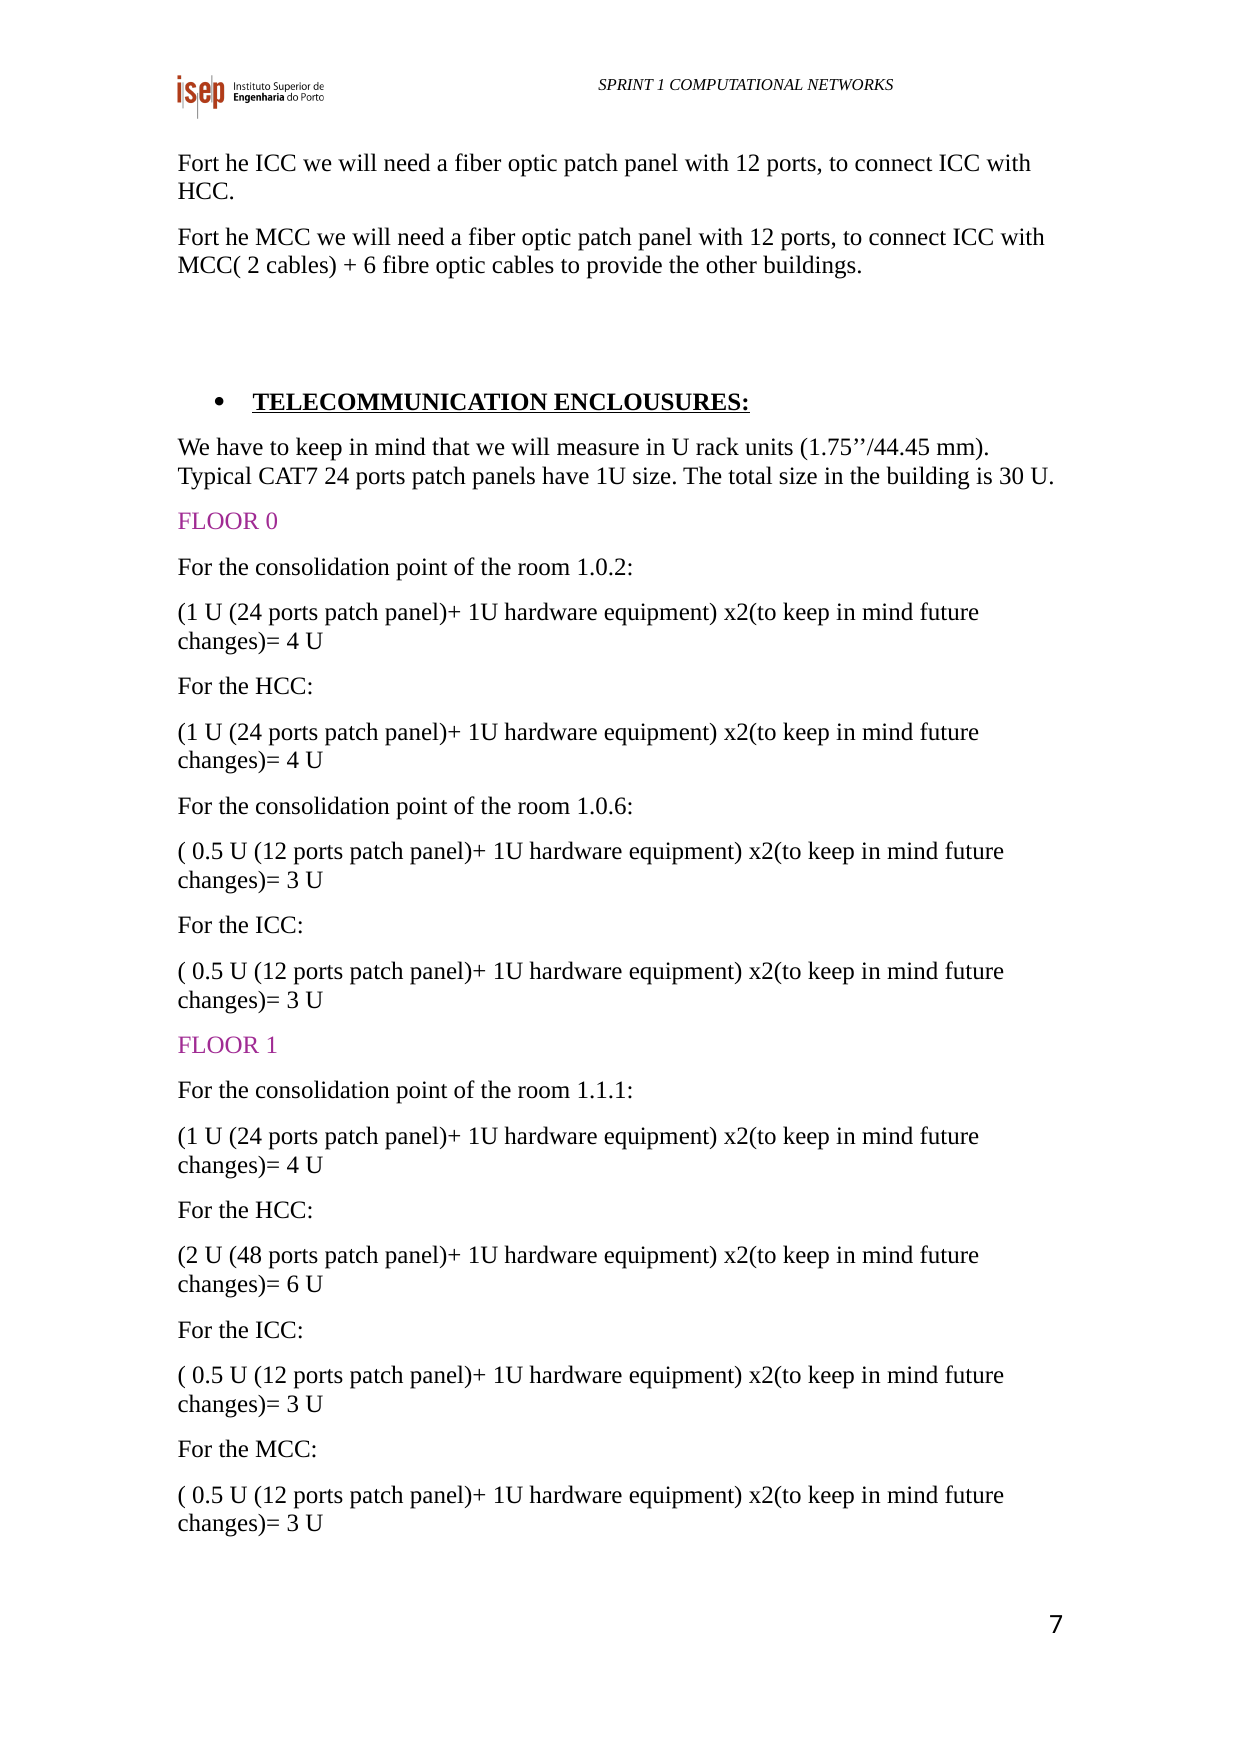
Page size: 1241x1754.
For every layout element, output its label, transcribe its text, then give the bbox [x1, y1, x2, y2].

text FLOOR 1 [177, 1030, 1063, 1059]
text (2 U (48 ports patch panel)+ 1U hardware equipment) x2(to keep in mind future changes)= 6 U [177, 1241, 1063, 1298]
text For the ICC: [177, 911, 1063, 939]
text (1 U (24 ports patch panel)+ 1U hardware equipment) x2(to keep in mind future changes)= 4 U [177, 1121, 1063, 1178]
text We have to keep in mind that we will measure in U rack units (1.75’’/44.45 mm). Typical CAT7 24 ports patch panels have 1U size. The total size in the building is 30 U. [177, 432, 1063, 490]
text ( 0.5 U (12 ports patch panel)+ 1U hardware equipment) x2(to keep in mind future changes)= 3 U [177, 956, 1063, 1013]
text (1 U (24 ports patch panel)+ 1U hardware equipment) x2(to keep in mind future changes)= 4 U [177, 717, 1063, 774]
text ( 0.5 U (12 ports patch panel)+ 1U hardware equipment) x2(to keep in mind future changes)= 3 U [177, 1360, 1063, 1418]
text For the HCC: [177, 671, 1063, 700]
text For the HCC: [177, 1195, 1063, 1224]
text Fort he MCC we will need a fiber optic patch panel with 12 ports, to connect ICC with MCC( 2 cables) + 6 fibre optic cables to provide the other buildings. [177, 222, 1063, 279]
text For the consolidation point of the room 1.1.1: [177, 1076, 1063, 1104]
text (1 U (24 ports patch panel)+ 1U hardware equipment) x2(to keep in mind future changes)= 4 U [177, 597, 1063, 655]
text FLOOR 0 [177, 506, 1063, 535]
text ( 0.5 U (12 ports patch panel)+ 1U hardware equipment) x2(to keep in mind future changes)= 3 U [177, 1480, 1063, 1537]
text For the ICC: [177, 1315, 1063, 1343]
text For the MCC: [177, 1434, 1063, 1463]
text ( 0.5 U (12 ports patch panel)+ 1U hardware equipment) x2(to keep in mind future changes)= 3 U [177, 836, 1063, 894]
text For the consolidation point of the room 1.0.6: [177, 791, 1063, 820]
text For the consolidation point of the room 1.0.2: [177, 552, 1063, 581]
list TELECOMMUNICATION ENCLOUSURES: [215, 387, 1063, 416]
text Fort he ICC we will need a fiber optic patch panel with 12 ports, to connect ICC with HCC. [177, 148, 1063, 205]
